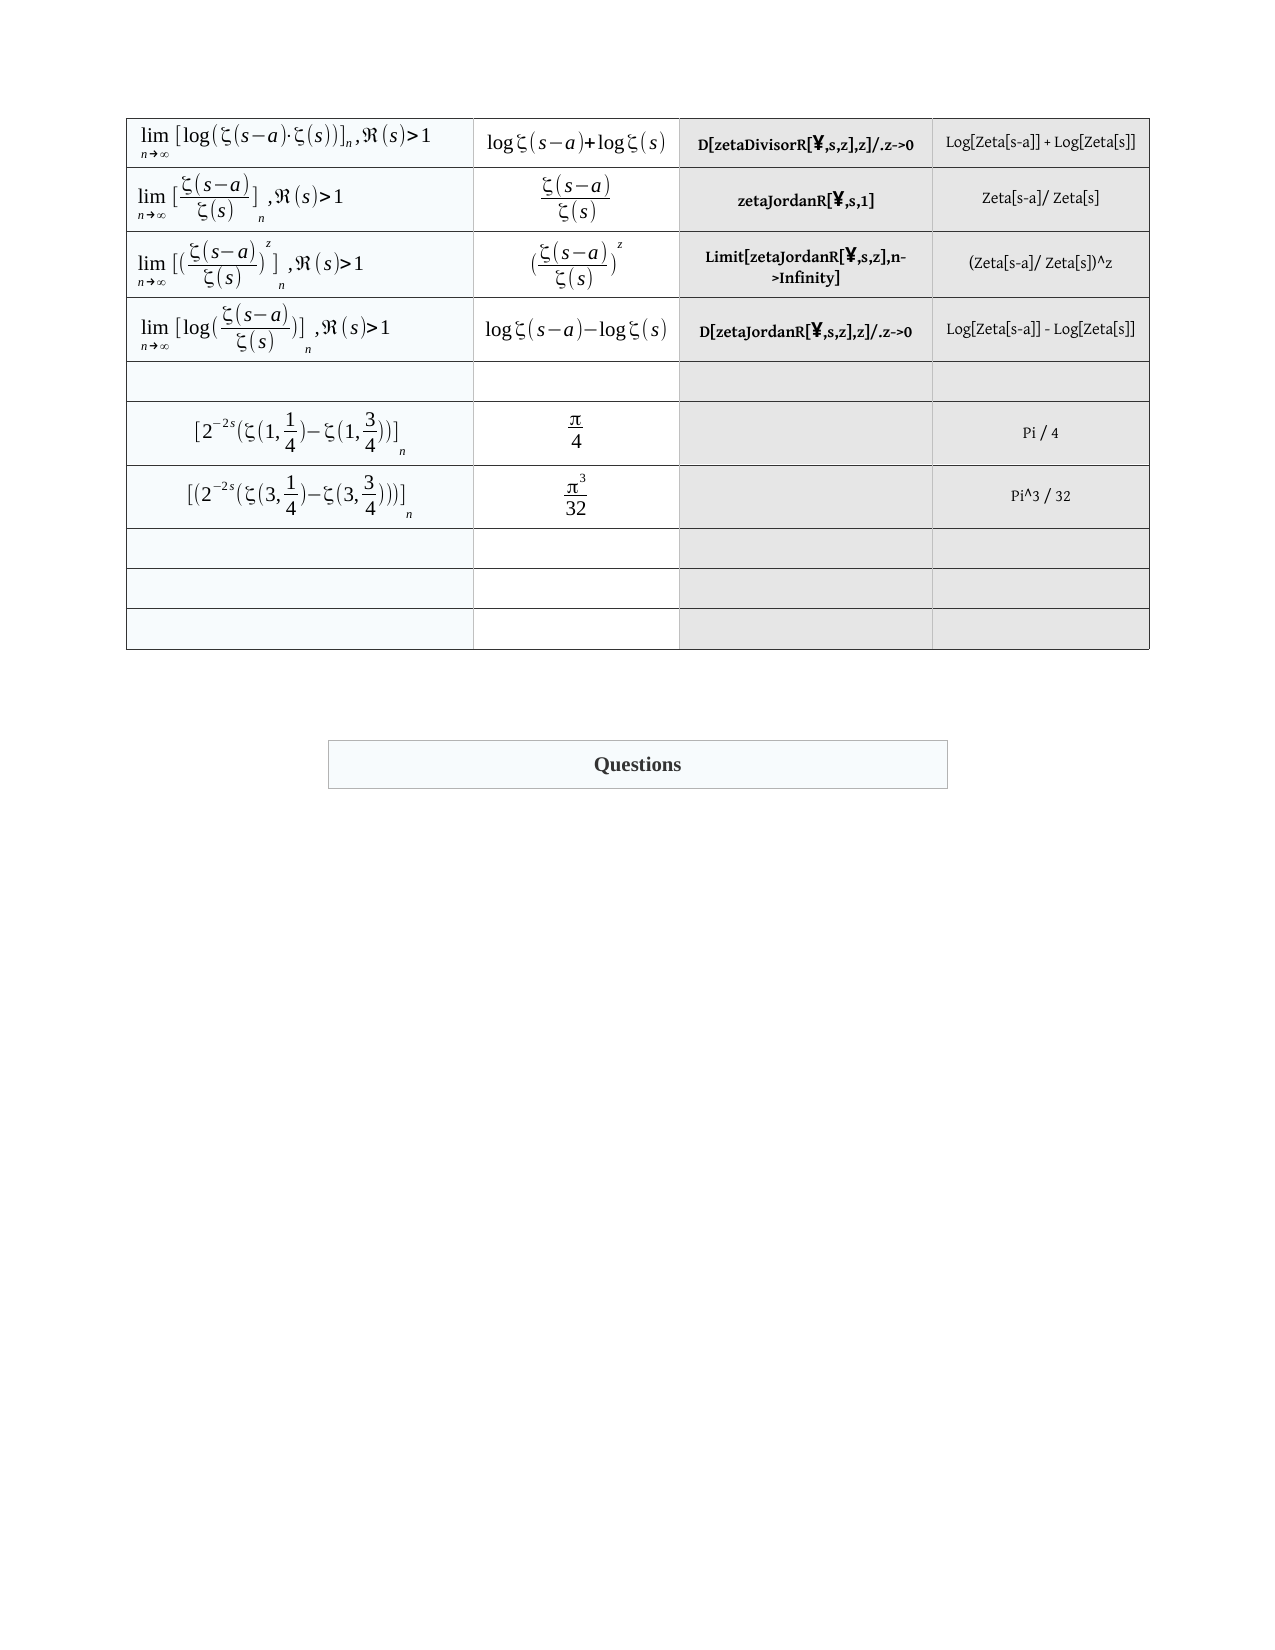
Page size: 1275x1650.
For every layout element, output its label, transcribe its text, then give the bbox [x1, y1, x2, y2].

table_cell [680, 529, 932, 568]
table_cell [474, 232, 679, 297]
table_cell [474, 168, 679, 231]
table_cell [127, 362, 473, 401]
table_cell [127, 119, 473, 167]
table_cell [474, 569, 679, 608]
table_cell [474, 466, 679, 528]
table_cell [474, 529, 679, 568]
table_cell Log[Zeta[s-a]] - Log[Zeta[s]] [933, 298, 1149, 361]
table_cell [474, 298, 679, 361]
table_cell [933, 529, 1149, 568]
table_cell [127, 529, 473, 568]
table_cell [680, 362, 932, 401]
table_cell D[zetaDivisorR[¥,s,z],z]/.z->0 [680, 119, 932, 167]
table_cell [127, 232, 473, 297]
table_cell [127, 569, 473, 608]
table_cell [127, 466, 473, 528]
table_cell [933, 569, 1149, 608]
table_cell [127, 402, 473, 464]
table_cell D[zetaJordanR[¥,s,z],z]/.z->0 [680, 298, 932, 361]
table_cell zetaJordanR[¥,s,1] [680, 168, 932, 231]
table_cell [680, 402, 932, 464]
text Questions [329, 741, 947, 788]
table_cell Zeta[s-a]/ Zeta[s] [933, 168, 1149, 231]
table_cell [127, 298, 473, 361]
table_cell (Zeta[s-a]/ Zeta[s])^z [933, 232, 1149, 297]
table_cell [680, 609, 932, 649]
table_cell [474, 119, 679, 167]
table_cell [474, 609, 679, 649]
table_cell [933, 362, 1149, 401]
table_cell Pi^3 / 32 [933, 466, 1149, 528]
table_cell Limit[zetaJordanR[¥,s,z],n->Infinity] [680, 232, 932, 297]
table_cell [474, 362, 679, 401]
table_cell Pi / 4 [933, 402, 1149, 464]
table_cell [127, 609, 473, 649]
table_cell [680, 569, 932, 608]
table_cell [680, 466, 932, 528]
table_cell [127, 168, 473, 231]
table_cell [474, 402, 679, 464]
table_cell [933, 609, 1149, 649]
table_cell Log[Zeta[s-a]] + Log[Zeta[s]] [933, 119, 1149, 167]
